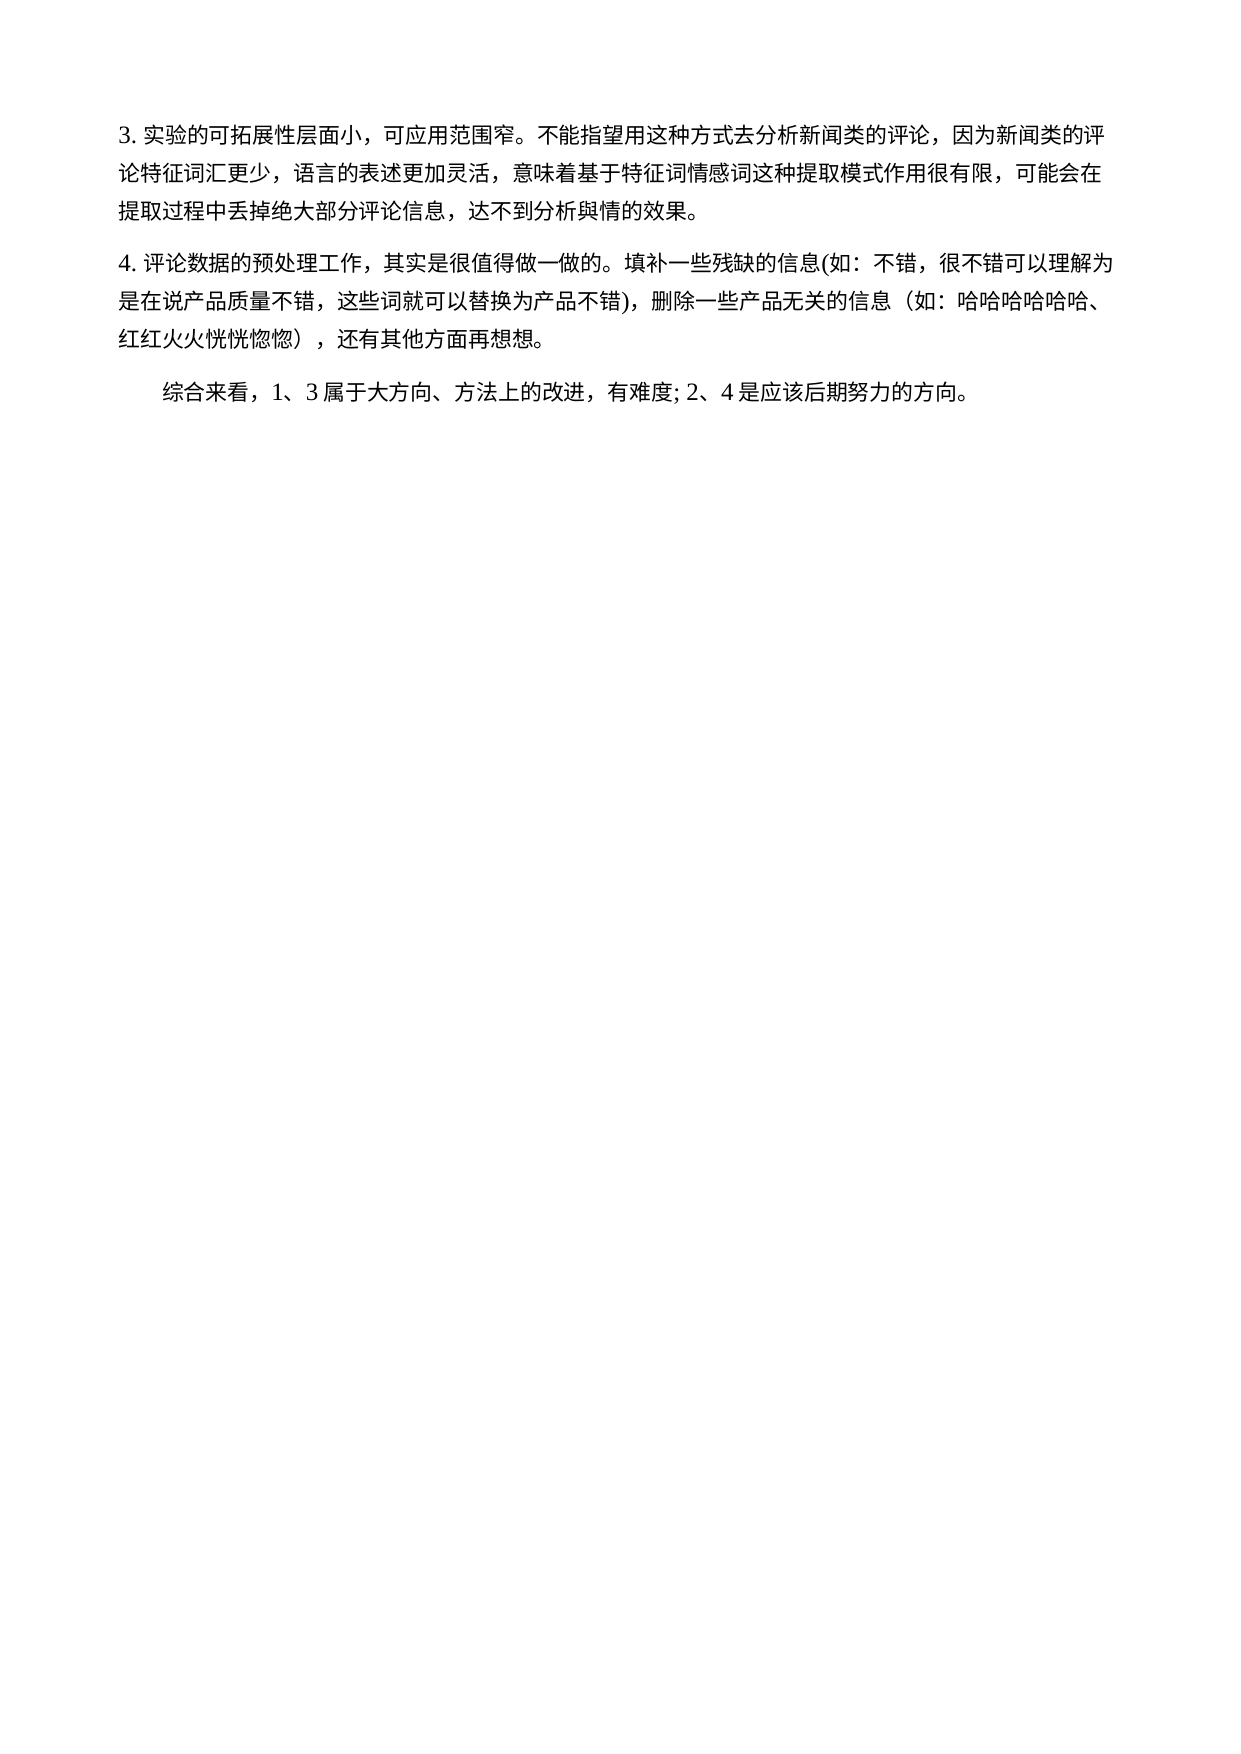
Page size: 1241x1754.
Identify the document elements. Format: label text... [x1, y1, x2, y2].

text 4. 评论数据的预处理工作，其实是很值得做一做的。填补一些残缺的信息(如：不错，很不错可以理解为是在说产品质量不错，这些词就可以替换为产品不错)，删除一些产品无关的信息（如：哈哈哈哈哈哈、红红火火恍恍惚惚），还有其他方面再想想。 [118, 246, 1122, 354]
text 3. 实验的可拓展性层面小，可应用范围窄。不能指望用这种方式去分析新闻类的评论，因为新闻类的评论特征词汇更少，语言的表述更加灵活，意味着基于特征词情感词这种提取模式作用很有限，可能会在提取过程中丢掉绝大部分评论信息，达不到分析與情的效果。 [118, 118, 1122, 226]
text 综合来看，1、3属于大方向、方法上的改进，有难度; 2、4是应该后期努力的方向。 [118, 375, 1122, 406]
